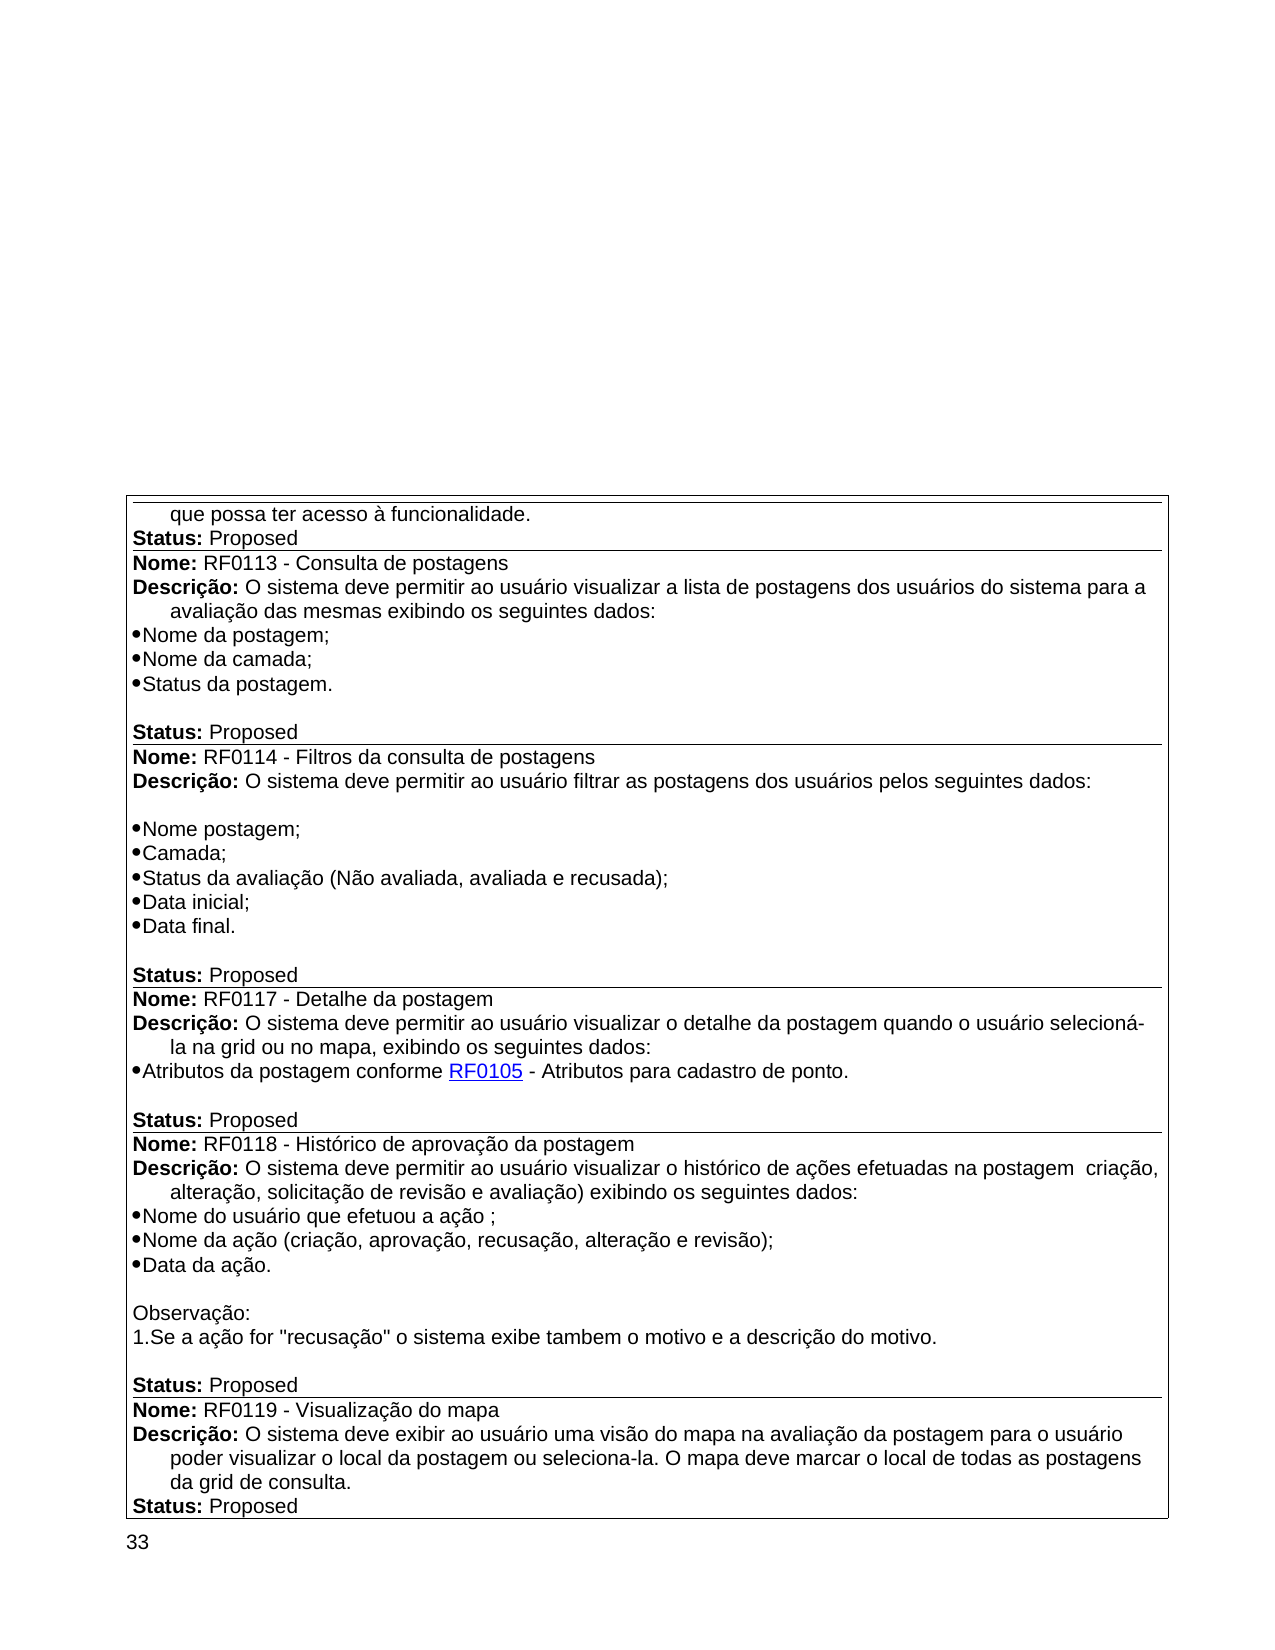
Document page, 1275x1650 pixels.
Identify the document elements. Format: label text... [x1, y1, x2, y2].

table_cell Nome: RF0113 - Consulta de postagens Descrição: O sistema deve permitir ao usuário visualizar a lista de postagens dos usuários do sistema para a avaliação das mesmas exibindo os seguintes dados: Nome da postagem; Nome da camada; Status da postagem. Status: Proposed [133, 551, 1162, 744]
table_cell que possa ter acesso à funcionalidade. Status: Proposed [133, 503, 1162, 550]
table_cell Nome: RF0117 - Detalhe da postagem Descrição: O sistema deve permitir ao usuário visualizar o detalhe da postagem quando o usuário selecioná-la na grid ou no mapa, exibindo os seguintes dados: Atributos da postagem conforme RF0105 - Atributos para cadastro de ponto. Status: Proposed [133, 988, 1162, 1131]
table_cell Nome: RF0118 - Histórico de aprovação da postagem Descrição: O sistema deve permitir ao usuário visualizar o histórico de ações efetuadas na postagem criação, alteração, solicitação de revisão e avaliação) exibindo os seguintes dados: Nome do usuário que efetuou a ação ; Nome da ação (criação, aprovação, recusação, alteração e revisão); Data da ação. Observação: Se a ação for "recusação" o sistema exibe tambem o motivo e a descrição do motivo. Status: Proposed [133, 1133, 1162, 1397]
table_cell [127, 496, 1168, 1517]
table_cell Nome: RF0114 - Filtros da consulta de postagens Descrição: O sistema deve permitir ao usuário filtrar as postagens dos usuários pelos seguintes dados: Nome postagem; Camada; Status da avaliação (Não avaliada, avaliada e recusada); Data inicial; Data final. Status: Proposed [133, 745, 1162, 987]
table_cell Nome: RF0119 - Visualização do mapa Descrição: O sistema deve exibir ao usuário uma visão do mapa na avaliação da postagem para o usuário poder visualizar o local da postagem ou seleciona-la. O mapa deve marcar o local de todas as postagens da grid de consulta. Status: Proposed [133, 1398, 1162, 1517]
